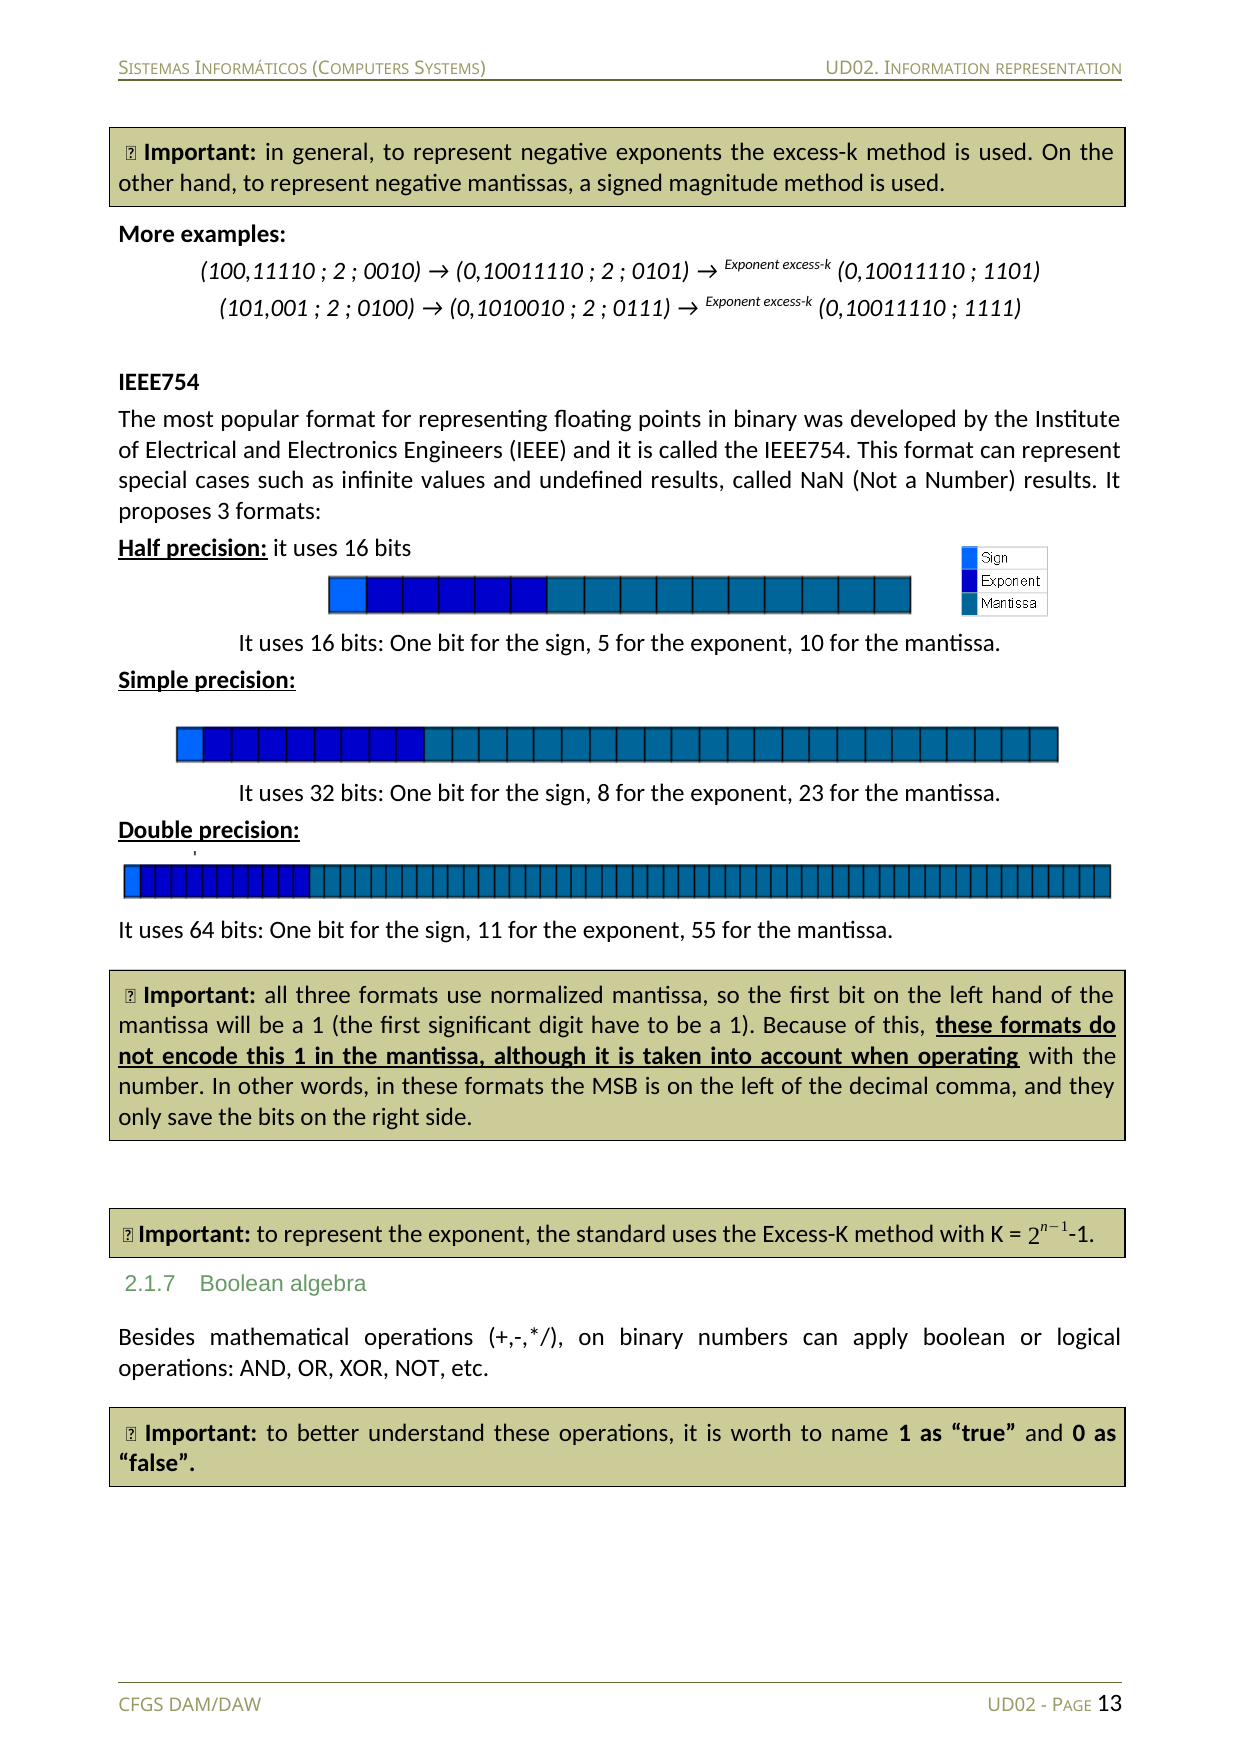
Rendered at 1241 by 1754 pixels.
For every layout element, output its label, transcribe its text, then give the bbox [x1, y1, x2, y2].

text It uses 64 bits: One bit for the sign, 11 for the exponent, 55 for the mantissa. [118, 914, 1122, 944]
text (101,001 ; 2 ; 0100) → (0,1010010 ; 2 ; 0111) → Exponent excess-k (0,10011110 ; 1111) [118, 292, 1122, 323]
text 📖 Important: to better understand these operations, it is worth to name 1 as “true” and 0 as “false”. [110, 1408, 1124, 1486]
picture [118, 851, 1123, 908]
text Besides mathematical operations (+,-,*/), on binary numbers can apply boolean or logical operations: AND, OR, XOR, NOT, etc. [118, 1321, 1122, 1382]
text IEEE754 [118, 366, 1122, 397]
subtitle Boolean algebra [118, 1270, 1122, 1296]
text (100,11110 ; 2 ; 0010) → (0,10011110 ; 2 ; 0101) → Exponent excess-k (0,10011110 ; 1101) [118, 255, 1122, 286]
text It uses 32 bits: One bit for the sign, 8 for the exponent, 23 for the mantissa. [118, 777, 1122, 808]
text Double precision: [118, 814, 1122, 845]
text More examples: [118, 218, 1122, 249]
text Half precision: it uses 16 bits [118, 532, 1122, 562]
picture [317, 568, 924, 621]
text Simple precision: [118, 664, 1122, 694]
text 📖 Important: in general, to represent negative exponents the excess-k method is used. On the other hand, to represent negative mantissas, a signed magnitude method is used. [110, 128, 1124, 206]
picture [938, 533, 1067, 624]
picture [167, 719, 1073, 771]
text 📖 Important: all three formats use normalized mantissa, so the first bit on the left hand of the mantissa will be a 1 (the first significant digit have to be a 1). Because of this, these formats do not encode this 1 in the mantissa, although it is taken into account when operating with the number. In other words, in these formats the MSB is on the left of the decimal comma, and they only save the bits on the right side. [110, 971, 1124, 1140]
text 📖 Important: to represent the exponent, the standard uses the Excess-K method with K = -1. [110, 1209, 1124, 1257]
text The most popular format for representing floating points in binary was developed by the Institute of Electrical and Electronics Engineers (IEEE) and it is called the IEEE754. This format can represent special cases such as infinite values and undefined results, called NaN (Not a Number) results. It proposes 3 formats: [118, 403, 1122, 525]
text It uses 16 bits: One bit for the sign, 5 for the exponent, 10 for the mantissa. [118, 627, 1122, 657]
